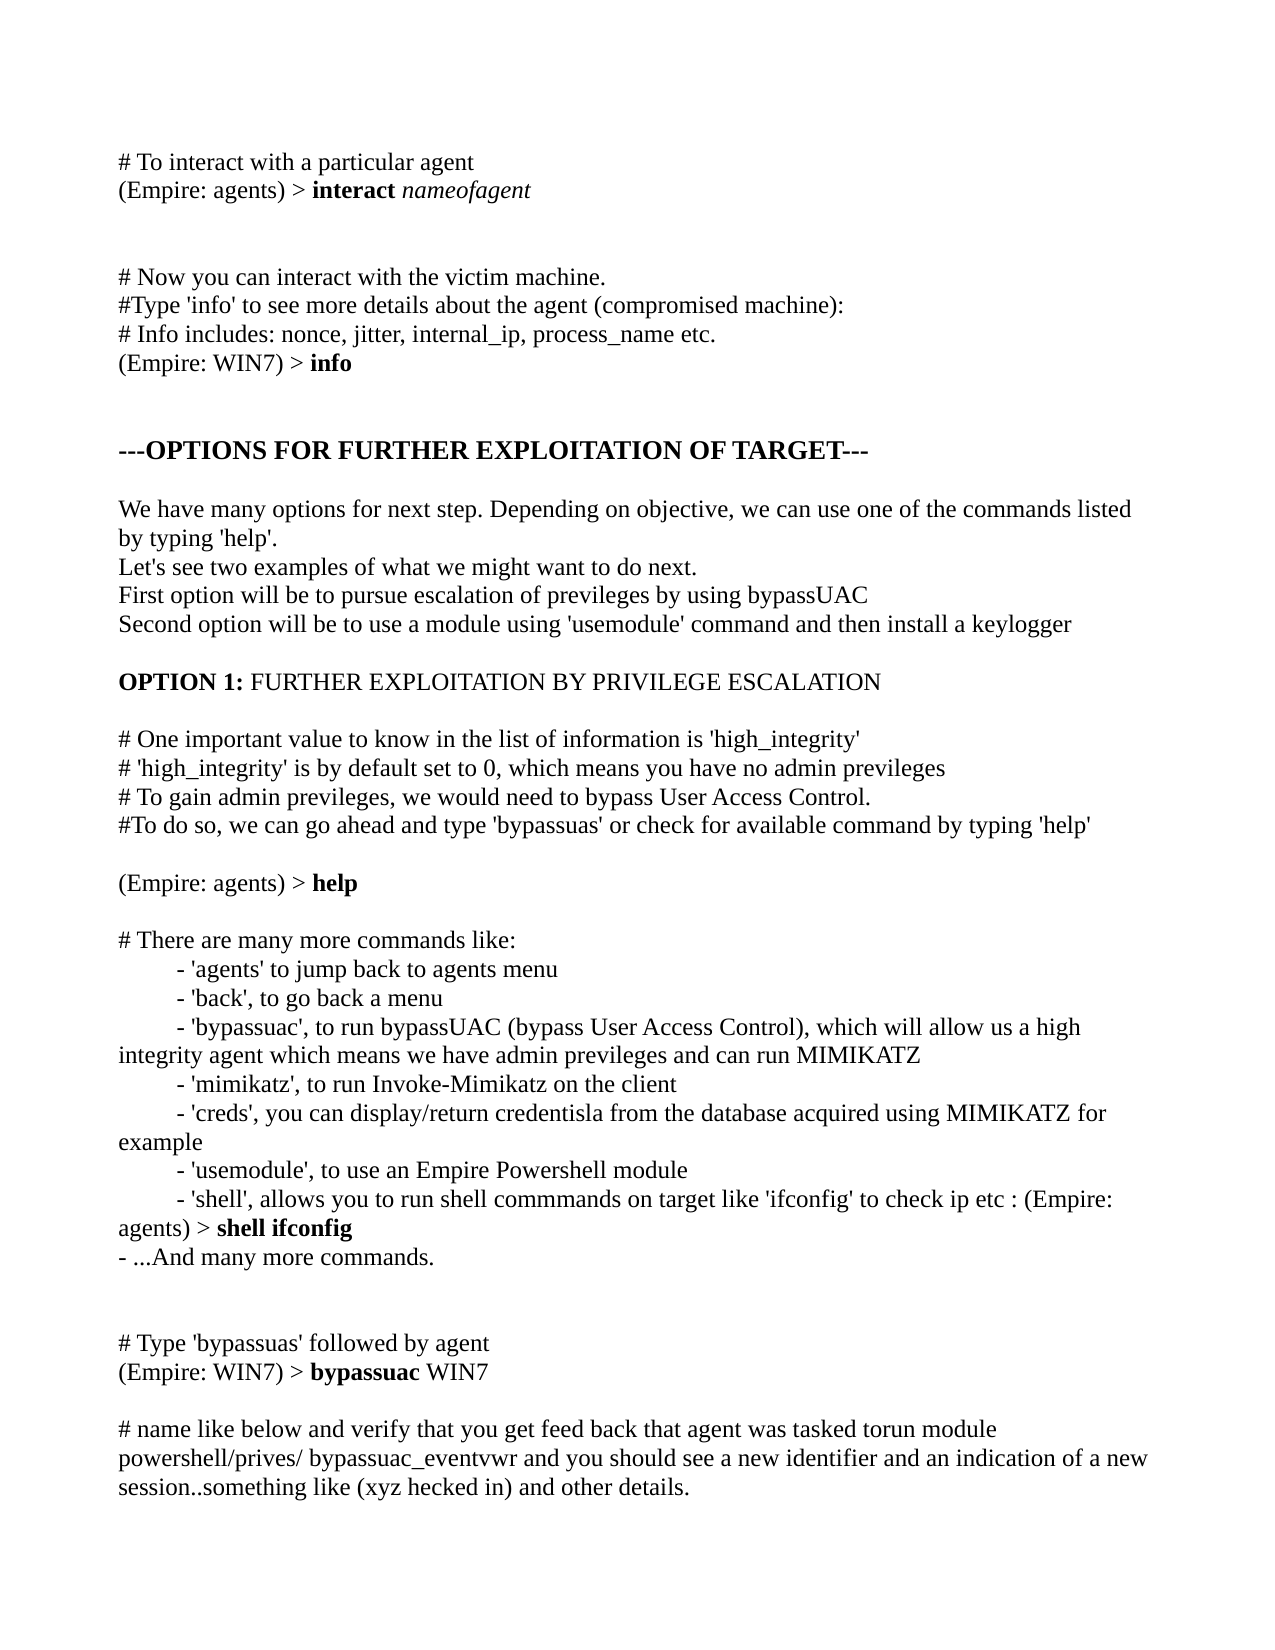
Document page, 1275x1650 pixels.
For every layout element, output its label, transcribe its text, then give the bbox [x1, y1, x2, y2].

text ---OPTIONS FOR FURTHER EXPLOITATION OF TARGET--- [118, 434, 1157, 466]
text - 'creds', you can display/return credentisla from the database acquired using MIMIKATZ for example [118, 1098, 1157, 1156]
text - 'usemodule', to use an Empire Powershell module [118, 1156, 1157, 1184]
text #To do so, we can go ahead and type 'bypassuas' or check for available command by typing 'help' [118, 811, 1157, 839]
text # name like below and verify that you get feed back that agent was tasked torun module powershell/prives/ bypassuac_eventvwr and you should see a new identifier and an indication of a new session..something like (xyz hecked in) and other details. [118, 1414, 1157, 1501]
text Second option will be to use a module using 'usemodule' command and then install a keylogger [118, 609, 1157, 638]
text OPTION 1: FURTHER EXPLOITATION BY PRIVILEGE ESCALATION [118, 667, 1157, 696]
text # To interact with a particular agent [118, 147, 1157, 176]
text - 'agents' to jump back to agents menu [118, 954, 1157, 983]
text #Type 'info' to see more details about the agent (compromised machine): [118, 291, 1157, 319]
text We have many options for next step. Depending on objective, we can use one of the commands listed by typing 'help'. [118, 494, 1157, 552]
text # To gain admin previleges, we would need to bypass User Access Control. [118, 782, 1157, 811]
text # Type 'bypassuas' followed by agent [118, 1328, 1157, 1357]
text # 'high_integrity' is by default set to 0, which means you have no admin previleges [118, 753, 1157, 782]
text (Empire: agents) > interact nameofagent [118, 176, 1157, 204]
text # One important value to know in the list of information is 'high_integrity' [118, 724, 1157, 753]
text # Info includes: nonce, jitter, internal_ip, process_name etc. [118, 319, 1157, 348]
text First option will be to pursue escalation of previleges by using bypassUAC [118, 581, 1157, 609]
text (Empire: WIN7) > bypassuac WIN7 [118, 1357, 1157, 1386]
text (Empire: WIN7) > info [118, 348, 1157, 377]
text # Now you can interact with the victim machine. [118, 262, 1157, 291]
text Let's see two examples of what we might want to do next. [118, 552, 1157, 581]
text - ...And many more commands. [118, 1242, 1157, 1271]
text - 'mimikatz', to run Invoke-Mimikatz on the client [118, 1069, 1157, 1098]
text # There are many more commands like: [118, 926, 1157, 954]
text - 'shell', allows you to run shell commmands on target like 'ifconfig' to check ip etc : (Empire: agents) > shell ifconfig [118, 1184, 1157, 1242]
text - 'bypassuac', to run bypassUAC (bypass User Access Control), which will allow us a high integrity agent which means we have admin previleges and can run MIMIKATZ [118, 1012, 1157, 1069]
text - 'back', to go back a menu [118, 983, 1157, 1012]
text (Empire: agents) > help [118, 868, 1157, 897]
